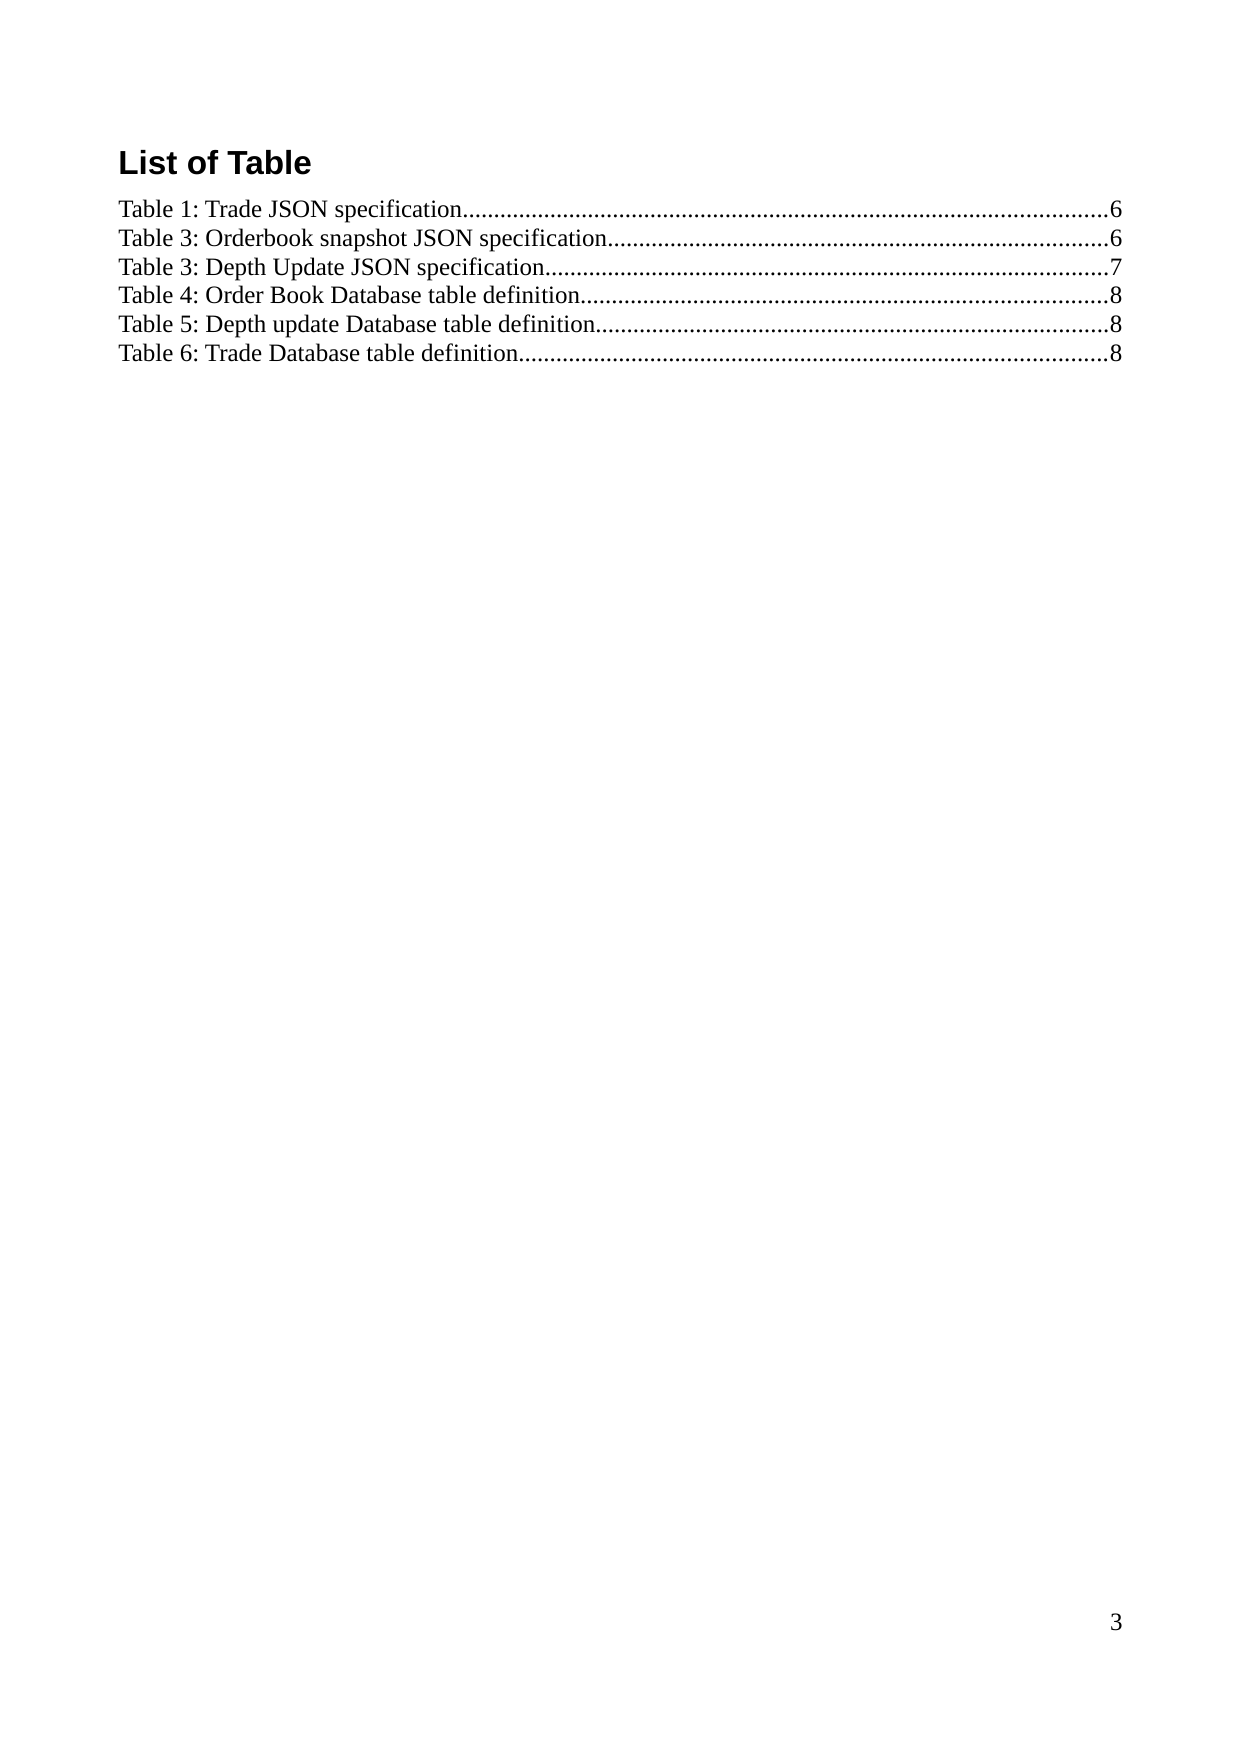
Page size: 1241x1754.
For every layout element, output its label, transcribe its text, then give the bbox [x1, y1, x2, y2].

text Table 6: Trade Database table definition 8 [118, 338, 1122, 367]
text Table 3: Depth Update JSON specification 7 [118, 252, 1122, 280]
text Table 5: Depth update Database table definition 8 [118, 309, 1122, 338]
subtitle List of Table [118, 143, 1122, 182]
text Table 3: Orderbook snapshot JSON specification 6 [118, 223, 1122, 252]
text Table 1: Trade JSON specification 6 [118, 194, 1122, 223]
text Table 4: Order Book Database table definition 8 [118, 280, 1122, 309]
